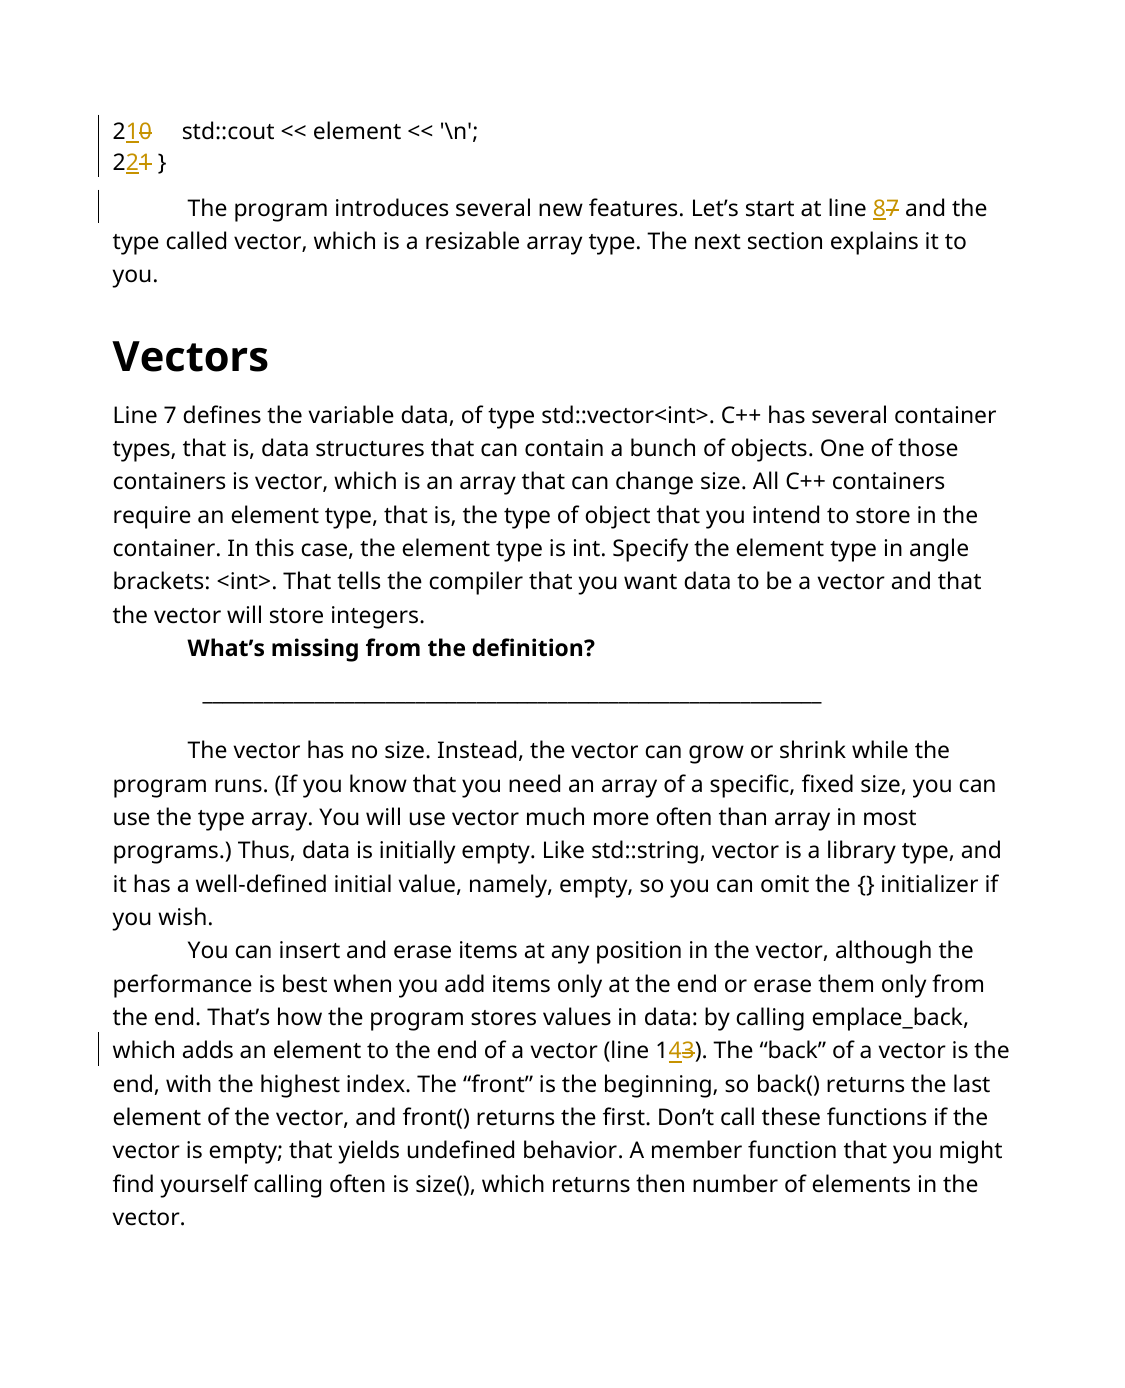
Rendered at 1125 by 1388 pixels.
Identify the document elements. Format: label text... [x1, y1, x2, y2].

text Line 7 defines the variable data, of type std::vector<int>. C++ has several container types, that is, data structures that can contain a bunch of objects. One of those containers is vector, which is an array that can change size. All C++ containers require an element type, that is, the type of object that you intend to store in the container. In this case, the element type is int. Specify the element type in angle brackets: <int>. That tells the compiler that you want data to be a vector and that the vector will store integers. [112, 396, 1012, 630]
text The vector has no size. Instead, the vector can grow or shrink while the program runs. (If you know that you need an array of a specific, fixed size, you can use the type array. You will use vector much more often than array in most programs.) Thus, data is initially empty. Like std::string, vector is a library type, and it has a well-defined initial value, namely, empty, so you can omit the {} initializer if you wish. [112, 732, 1012, 932]
subtitle Vectors [112, 327, 1012, 384]
text 21 std::cout << element << '\n'; [112, 115, 1012, 146]
text 22 } [112, 146, 1012, 177]
list _____________________________________________________________ [202, 676, 1012, 707]
text You can insert and erase items at any position in the vector, although the performance is best when you add items only at the end or erase them only from the end. That’s how the program stores values in data: by calling emplace_back, which adds an element to the end of a vector (line 14). The “back” of a vector is the end, with the highest index. The “front” is the beginning, so back() returns the last element of the vector, and front() returns the first. Don’t call these functions if the vector is empty; that yields undefined behavior. A member function that you might find yourself calling often is size(), which returns then number of elements in the vector. [112, 932, 1012, 1232]
text The program introduces several new features. Let’s start at line 8 and the type called vector, which is a resizable array type. The next section explains it to you. [112, 190, 1012, 290]
text What’s missing from the definition? [112, 630, 1012, 663]
